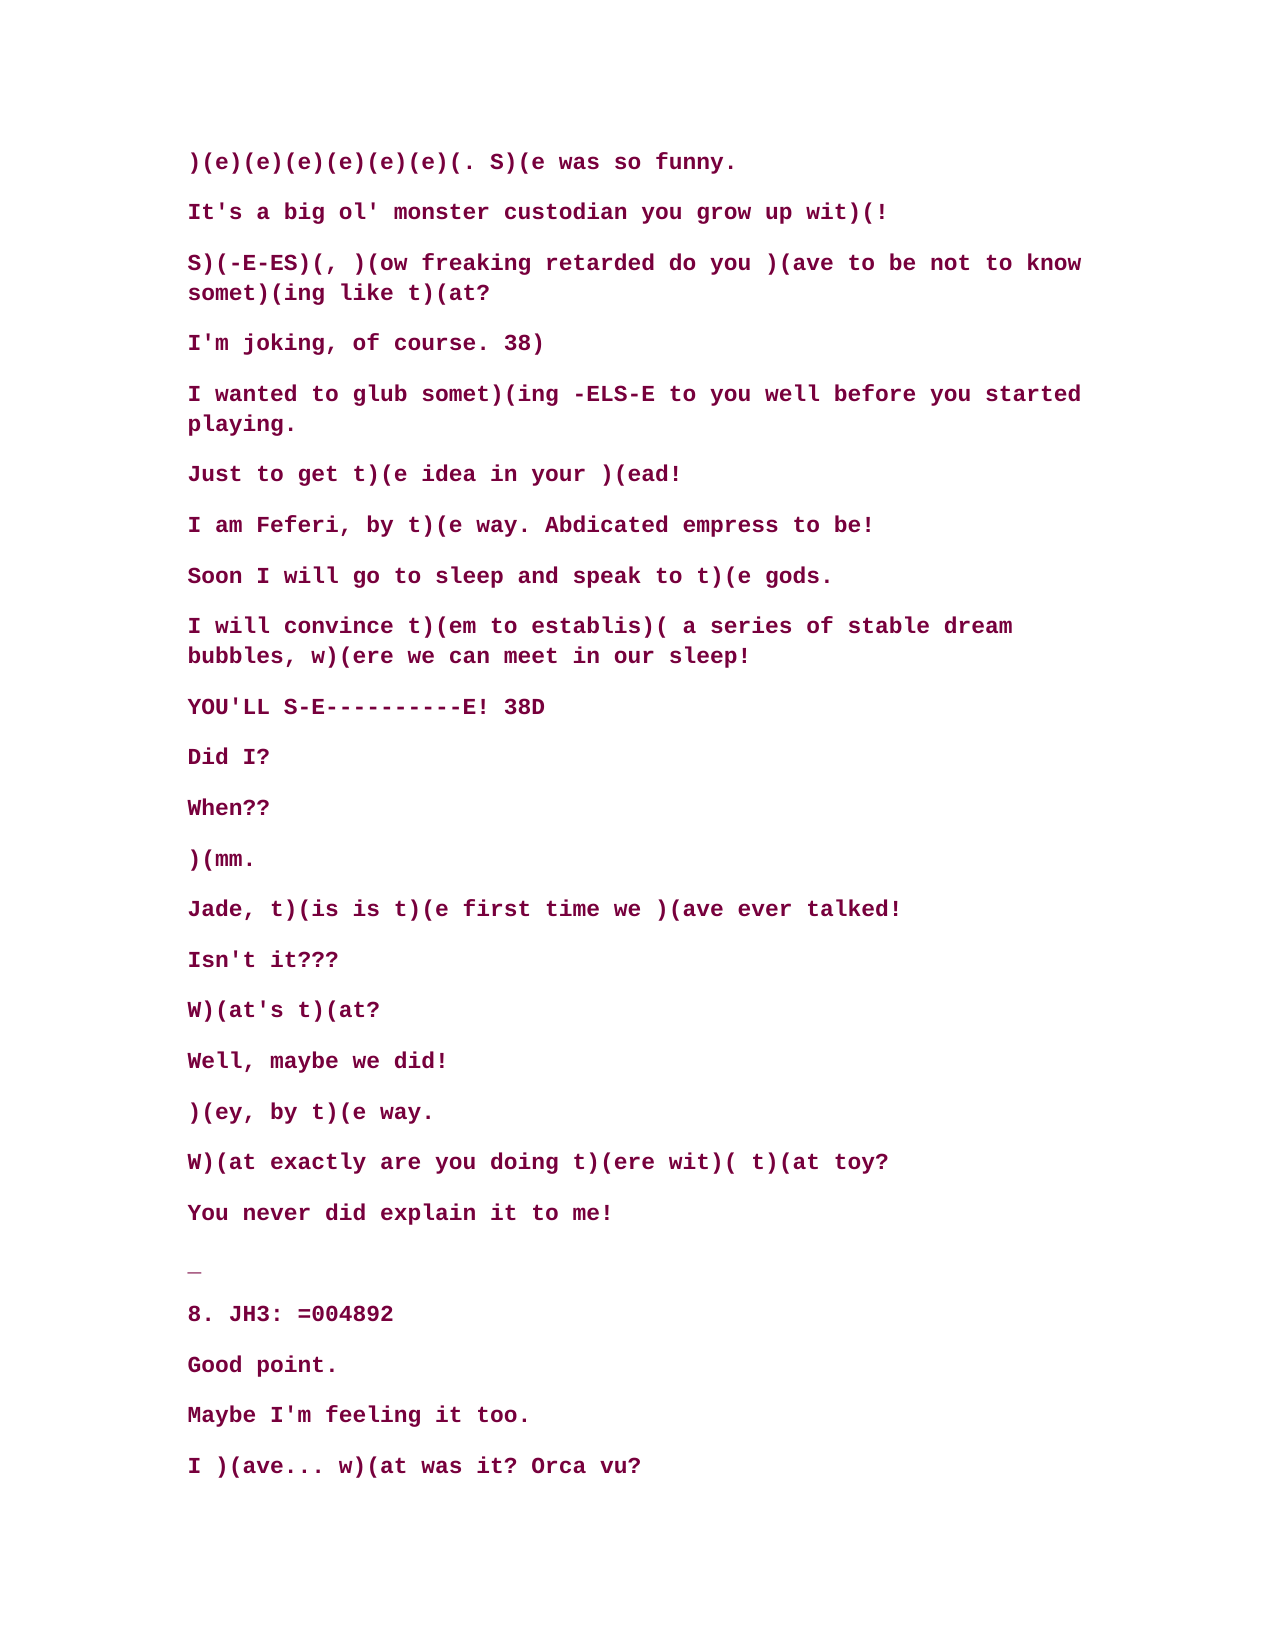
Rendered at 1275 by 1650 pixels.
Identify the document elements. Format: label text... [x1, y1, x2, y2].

text I wanted to glub somet)(ing -ELS-E to you well before you started playing. [187, 382, 1087, 438]
text )(ey, by t)(e way. [187, 1100, 1087, 1126]
text Did I? [187, 746, 1087, 772]
text Well, maybe we did! [187, 1049, 1087, 1075]
text Jade, t)(is is t)(e first time we )(ave ever talked! [187, 897, 1087, 923]
text _ [187, 1252, 1087, 1278]
text I )(ave... w)(at was it? Orca vu? [187, 1454, 1087, 1480]
text It's a big ol' monster custodian you grow up wit)(! [187, 201, 1087, 227]
text )(e)(e)(e)(e)(e)(e)(. S)(e was so funny. [187, 150, 1087, 176]
text Isn't it??? [187, 948, 1087, 974]
text I'm joking, of course. 38) [187, 332, 1087, 358]
text W)(at's t)(at? [187, 999, 1087, 1025]
text You never did explain it to me! [187, 1201, 1087, 1227]
text W)(at exactly are you doing t)(ere wit)( t)(at toy? [187, 1151, 1087, 1177]
text I will convince t)(em to establis)( a series of stable dream bubbles, w)(ere we can meet in our sleep! [187, 614, 1087, 670]
text S)(-E-ES)(, )(ow freaking retarded do you )(ave to be not to know somet)(ing like t)(at? [187, 251, 1087, 307]
text Maybe I'm feeling it too. [187, 1404, 1087, 1430]
text I am Feferi, by t)(e way. Abdicated empress to be! [187, 513, 1087, 539]
text Soon I will go to sleep and speak to t)(e gods. [187, 564, 1087, 590]
text When?? [187, 796, 1087, 822]
text )(mm. [187, 847, 1087, 873]
text Just to get t)(e idea in your )(ead! [187, 463, 1087, 489]
text 8. JH3: =004892 [187, 1302, 1087, 1328]
text YOU'LL S-E----------E! 38D [187, 695, 1087, 721]
text Good point. [187, 1353, 1087, 1379]
